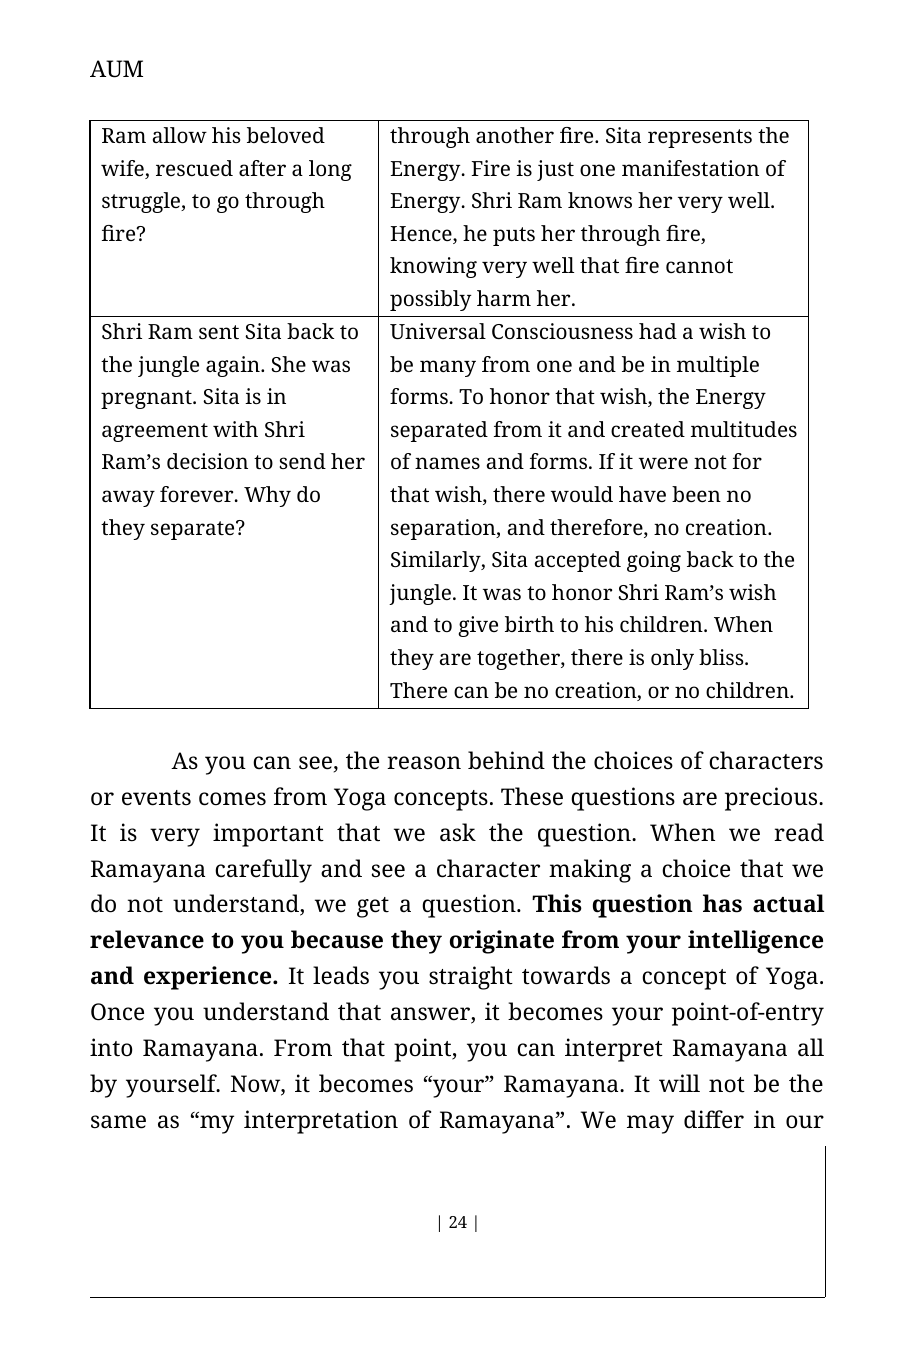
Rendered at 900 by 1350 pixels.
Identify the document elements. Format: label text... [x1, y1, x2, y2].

table_cell through another fire. Sita represents the Energy. Fire is just one manifestation of Energy. Shri Ram knows her very well. Hence, he puts her through fire, knowing very well that fire cannot possibly harm her. [379, 121, 808, 316]
table_cell Shri Ram sent Sita back to the jungle again. She was pregnant. Sita is in agreement with Shri Ram’s decision to send her away forever. Why do they separate? [91, 317, 378, 708]
table_cell Universal Consciousness had a wish to be many from one and be in multiple forms. To honor that wish, the Energy separated from it and created multitudes of names and forms. If it were not for that wish, there would have been no separation, and therefore, no creation. Similarly, Sita accepted going back to the jungle. It was to honor Shri Ram’s wish and to give birth to his children. When they are together, there is only bliss. There can be no creation, or no children. [379, 317, 808, 708]
text As you can see, the reason behind the choices of characters or events comes from Yoga concepts. These questions are precious. It is very important that we ask the question. When we read Ramayana carefully and see a character making a choice that we do not understand, we get a question. This question has actual relevance to you because they originate from your intelligence and experience. It leads you straight towards a concept of Yoga. Once you understand that answer, it becomes your point-of-entry into Ramayana. From that point, you can interpret Ramayana all by yourself. Now, it becomes “your” Ramayana. It will not be the same as “my interpretation of Ramayana”. We may differ in our [90, 745, 825, 1135]
table_cell Ram allow his beloved wife, rescued after a long struggle, to go through fire? [91, 121, 378, 316]
